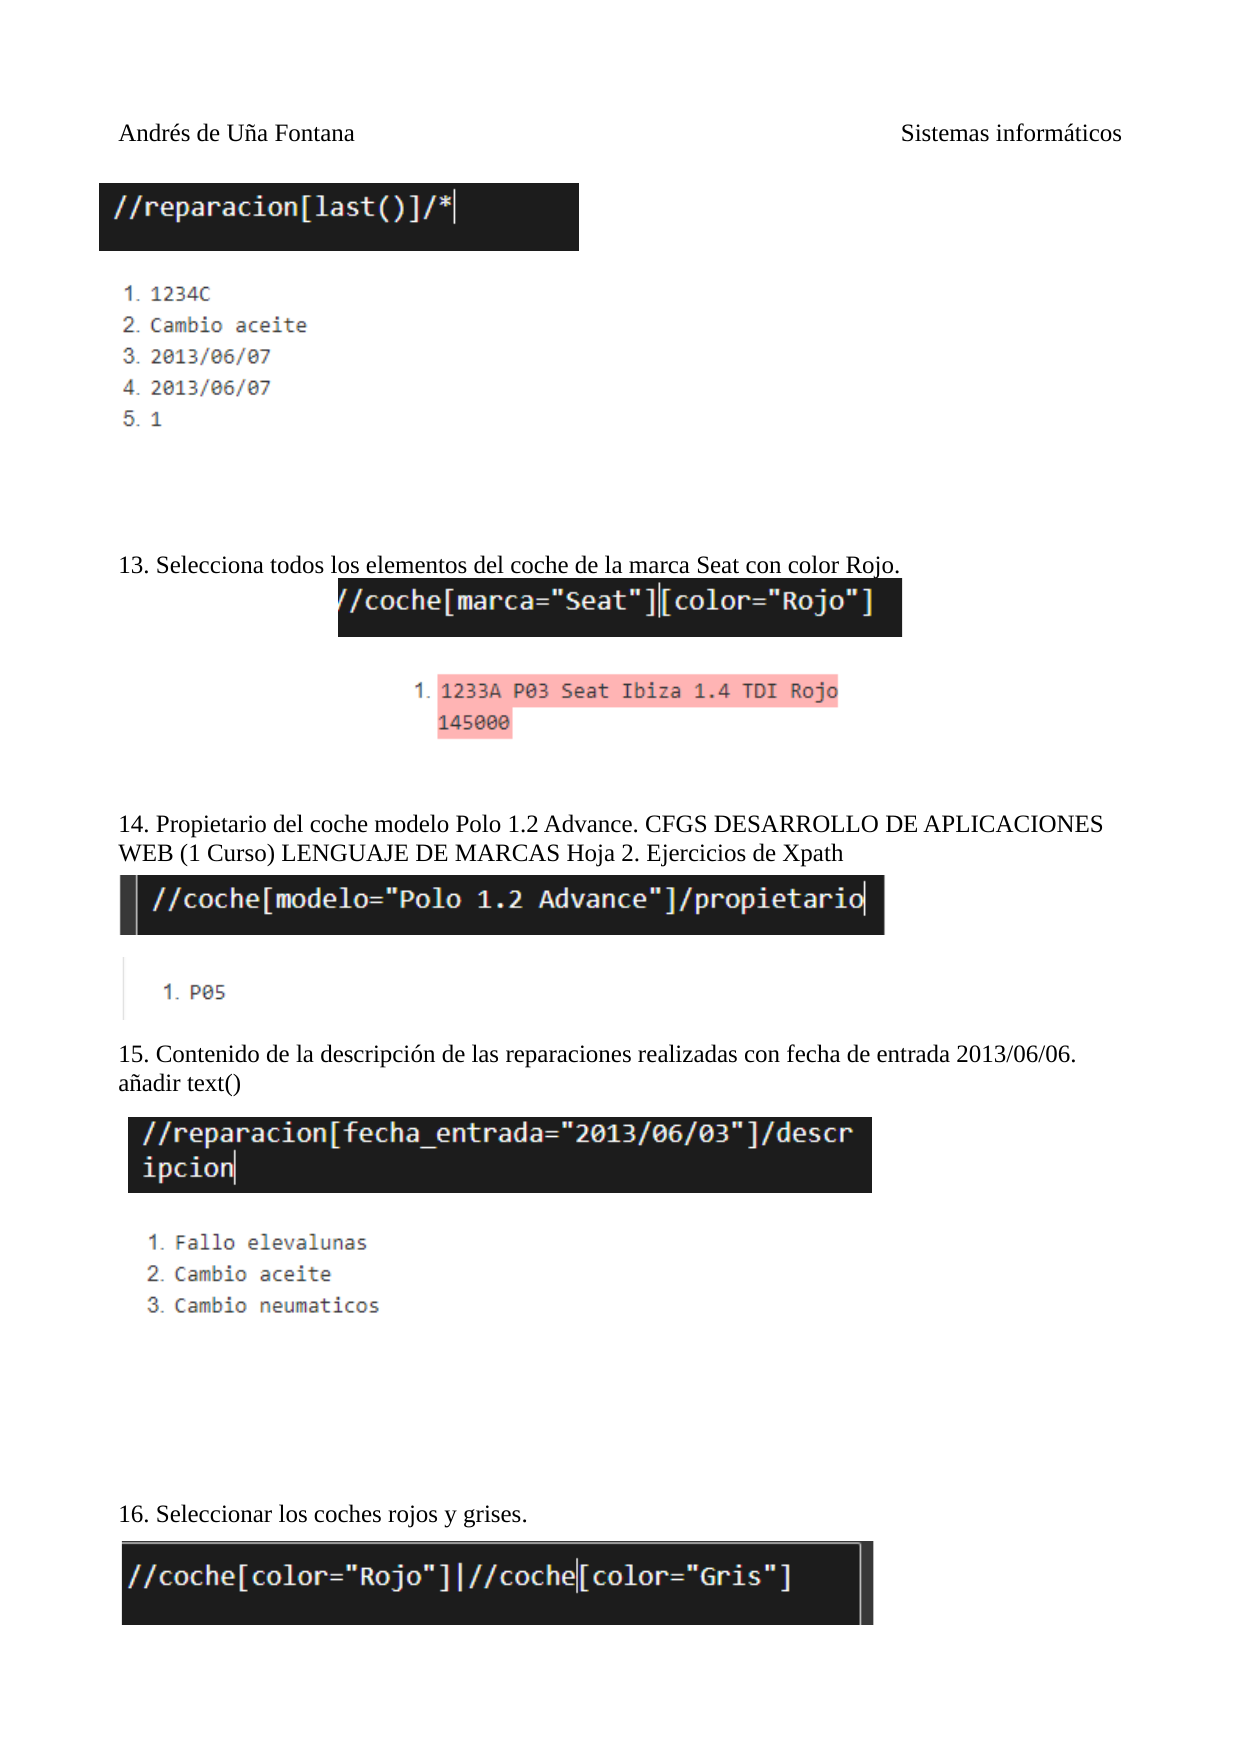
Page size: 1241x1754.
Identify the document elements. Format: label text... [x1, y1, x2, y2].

picture [94, 262, 309, 478]
picture [338, 578, 903, 637]
picture [119, 875, 886, 935]
text 15. Contenido de la descripción de las reparaciones realizadas con fecha de entrada 2013/06/06. [118, 1039, 1122, 1068]
text 14. Propietario del coche modelo Polo 1.2 Advance. CFGS DESARROLLO DE APLICACIONES WEB (1 Curso) LENGUAJE DE MARCAS Hoja 2. Ejercicios de Xpath [118, 809, 1122, 866]
text añadir text() [118, 1068, 1122, 1096]
text 16. Seleccionar los coches rojos y grises. [118, 1499, 1122, 1528]
text 13. Selecciona todos los elementos del coche de la marca Seat con color Rojo. [118, 550, 1122, 579]
picture [383, 665, 857, 755]
picture [99, 183, 579, 251]
picture [128, 1117, 872, 1193]
picture [121, 1541, 874, 1625]
picture [122, 957, 267, 1020]
picture [123, 1220, 396, 1327]
